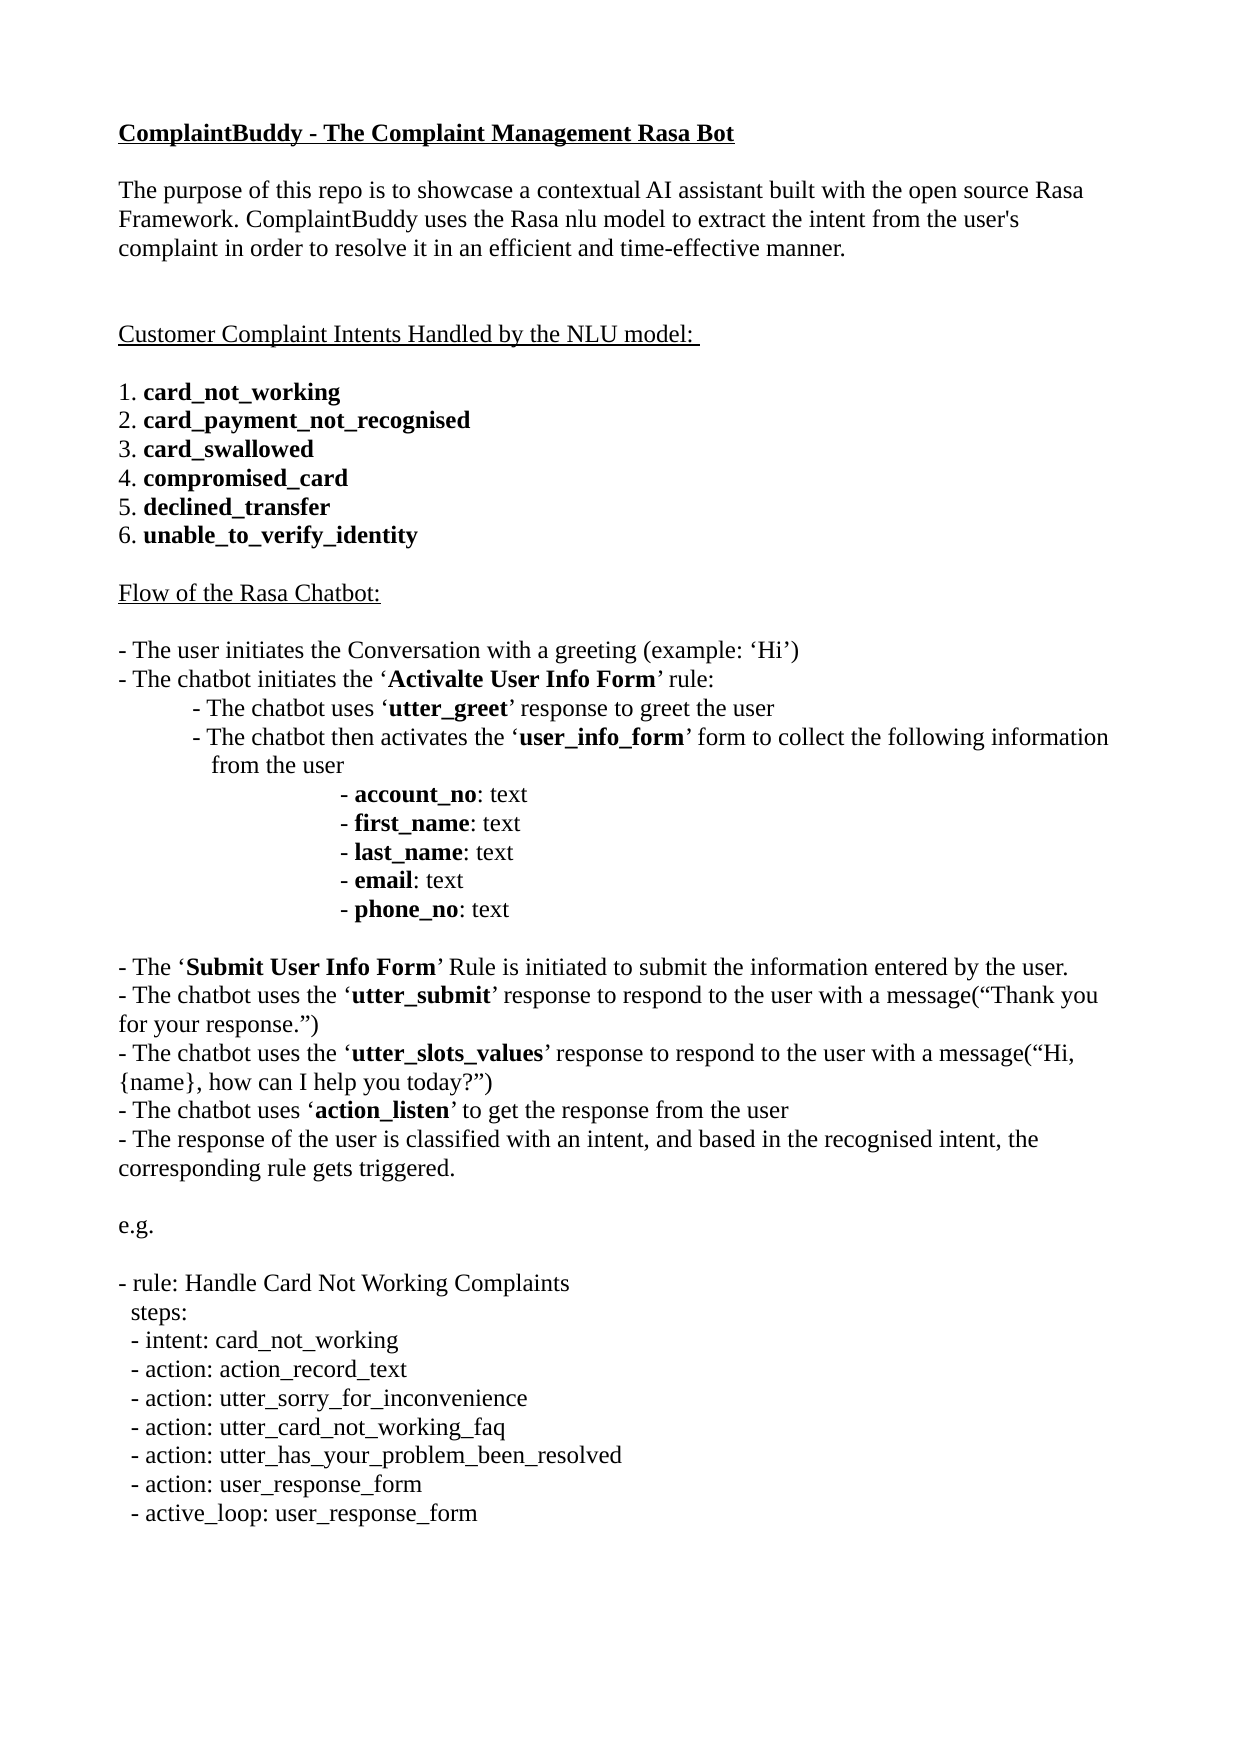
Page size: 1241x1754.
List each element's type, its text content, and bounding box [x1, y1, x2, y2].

text - intent: card_not_working [118, 1326, 1122, 1354]
text - rule: Handle Card Not Working Complaints [118, 1268, 1122, 1297]
text - action: utter_has_your_problem_been_resolved [118, 1441, 1122, 1469]
text steps: [118, 1297, 1122, 1326]
text - The chatbot uses ‘utter_greet’ response to greet the user [118, 693, 1122, 722]
text - The chatbot uses the ‘utter_slots_values’ response to respond to the user with a message(“Hi, {name}, how can I help you today?”) [118, 1038, 1122, 1096]
text The purpose of this repo is to showcase a contextual AI assistant built with the open source Rasa Framework. ComplaintBuddy uses the Rasa nlu model to extract the intent from the user's complaint in order to resolve it in an efficient and time-effective manner. [118, 176, 1122, 262]
text 2. card_payment_not_recognised [118, 406, 1122, 434]
text 6. unable_to_verify_identity [118, 521, 1122, 549]
text ComplaintBuddy - The Complaint Management Rasa Bot [118, 118, 1122, 147]
text - action: utter_card_not_working_faq [118, 1412, 1122, 1441]
text e.g. [118, 1211, 1122, 1239]
text - The chatbot initiates the ‘Activalte User Info Form’ rule: [118, 664, 1122, 693]
text - The user initiates the Conversation with a greeting (example: ‘Hi’) [118, 636, 1122, 664]
text 1. card_not_working [118, 377, 1122, 406]
text 4. compromised_card [118, 463, 1122, 492]
text - first_name: text [118, 808, 1122, 837]
text - The response of the user is classified with an intent, and based in the recognised intent, the corresponding rule gets triggered. [118, 1124, 1122, 1182]
text - phone_no: text [118, 894, 1122, 923]
text - The chatbot then activates the ‘user_info_form’ form to collect the following information from the user [118, 722, 1122, 779]
text - account_no: text [118, 779, 1122, 808]
text 5. declined_transfer [118, 492, 1122, 521]
text - The chatbot uses the ‘utter_submit’ response to respond to the user with a message(“Thank you for your response.”) [118, 981, 1122, 1038]
text - The ‘Submit User Info Form’ Rule is initiated to submit the information entered by the user. [118, 952, 1122, 981]
text - active_loop: user_response_form [118, 1498, 1122, 1527]
text - The chatbot uses ‘action_listen’ to get the response from the user [118, 1096, 1122, 1124]
text 3. card_swallowed [118, 434, 1122, 463]
text - last_name: text [118, 837, 1122, 866]
text - action: utter_sorry_for_inconvenience [118, 1383, 1122, 1412]
text - email: text [118, 866, 1122, 894]
text Flow of the Rasa Chatbot: [118, 578, 1122, 607]
text - action: action_record_text [118, 1354, 1122, 1383]
text Customer Complaint Intents Handled by the NLU model: [118, 319, 1122, 348]
text - action: user_response_form [118, 1469, 1122, 1498]
